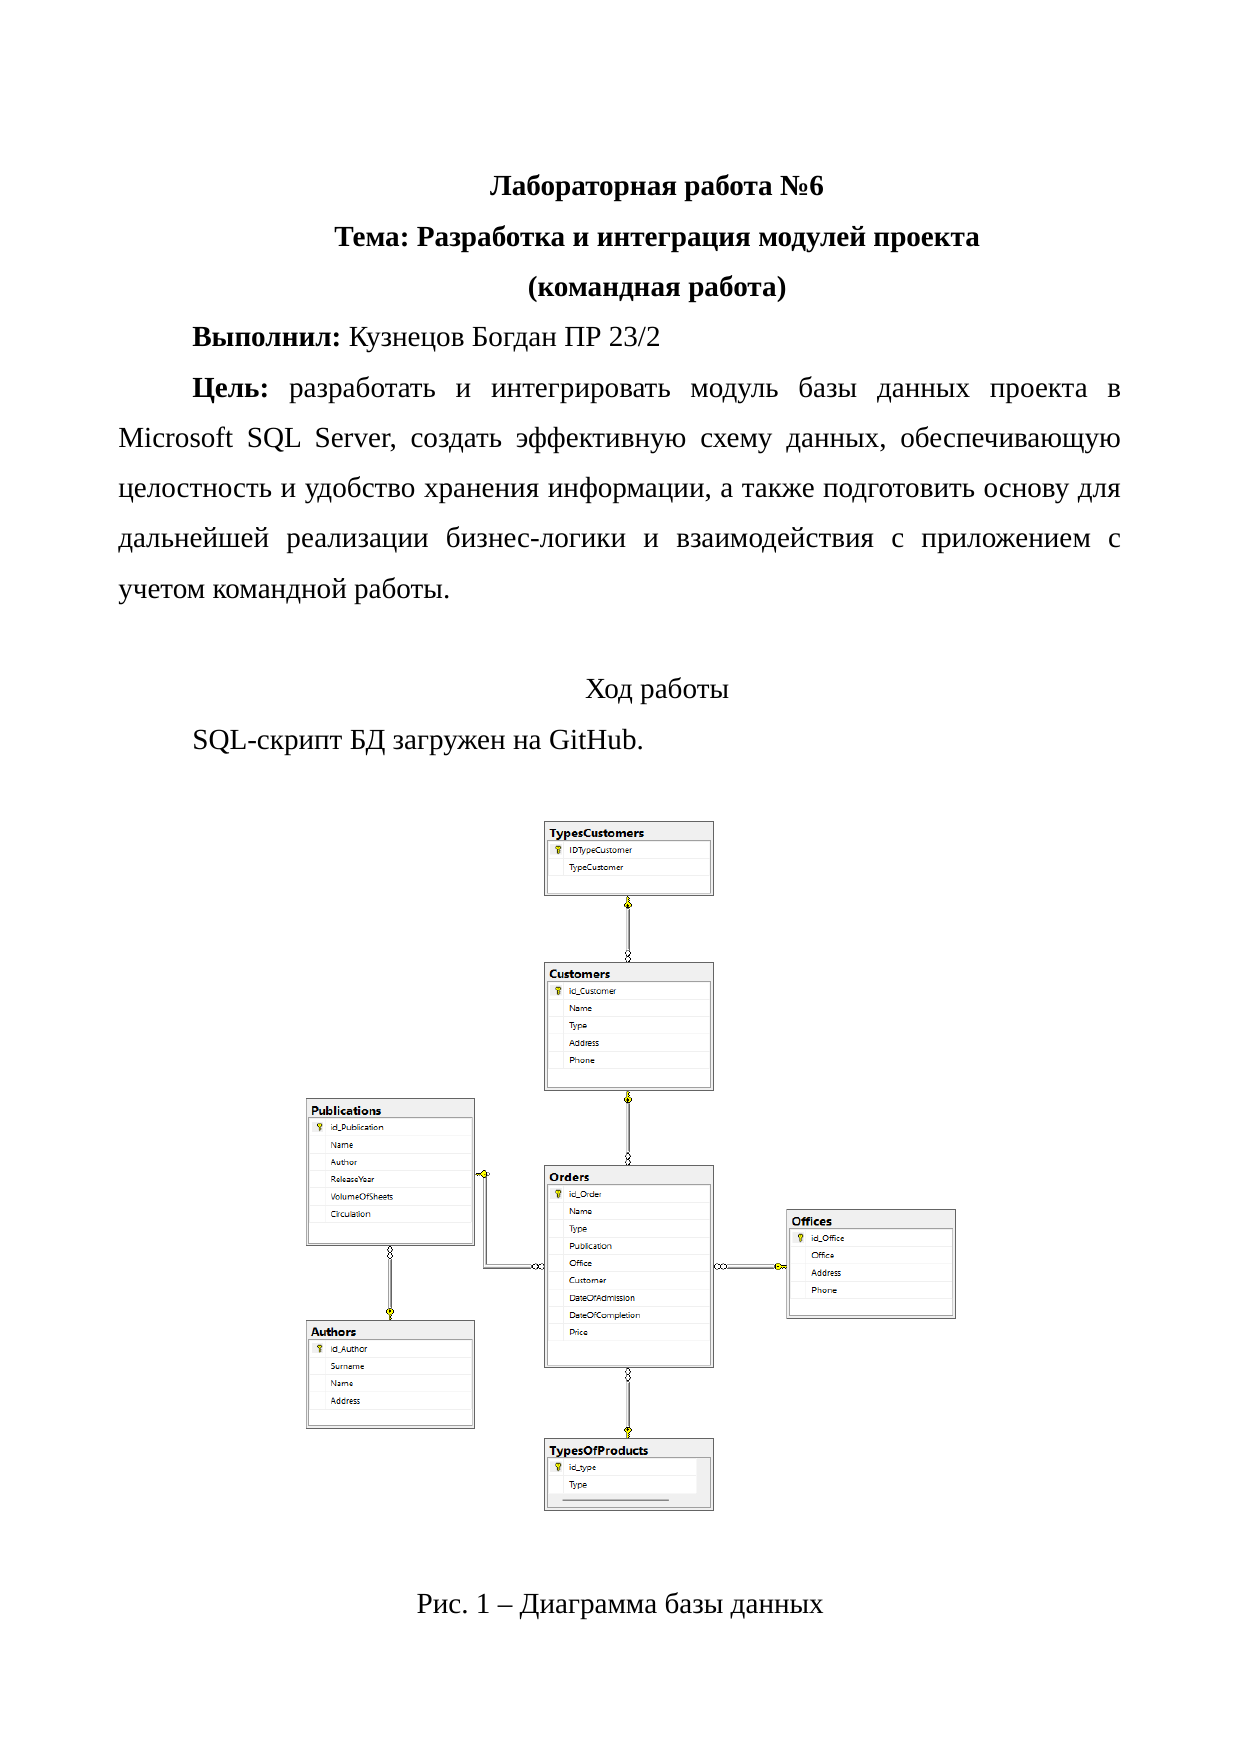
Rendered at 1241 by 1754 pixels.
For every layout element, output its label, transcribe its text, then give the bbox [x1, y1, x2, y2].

text Ход работы [118, 672, 1122, 705]
text Рис. 1 – Диаграмма базы данных [118, 1586, 1122, 1619]
text (командная работа) [118, 269, 1122, 303]
text Тема: Разработка и интеграция модулей проекта [118, 219, 1122, 252]
text Выполнил: Кузнецов Богдан ПР 23/2 [118, 319, 1122, 353]
text Цель: разработать и интегрировать модуль базы данных проекта в Microsoft SQL Server, создать эффективную схему данных, обеспечивающую целостность и удобство хранения информации, а также подготовить основу для дальнейшей реализации бизнес-логики и взаимодействия с приложением с учетом командной работы. [118, 370, 1122, 604]
picture [236, 772, 1004, 1570]
text Лабораторная работа №6 [118, 168, 1122, 202]
text SQL-скрипт БД загружен на GitHub. [118, 722, 1122, 755]
